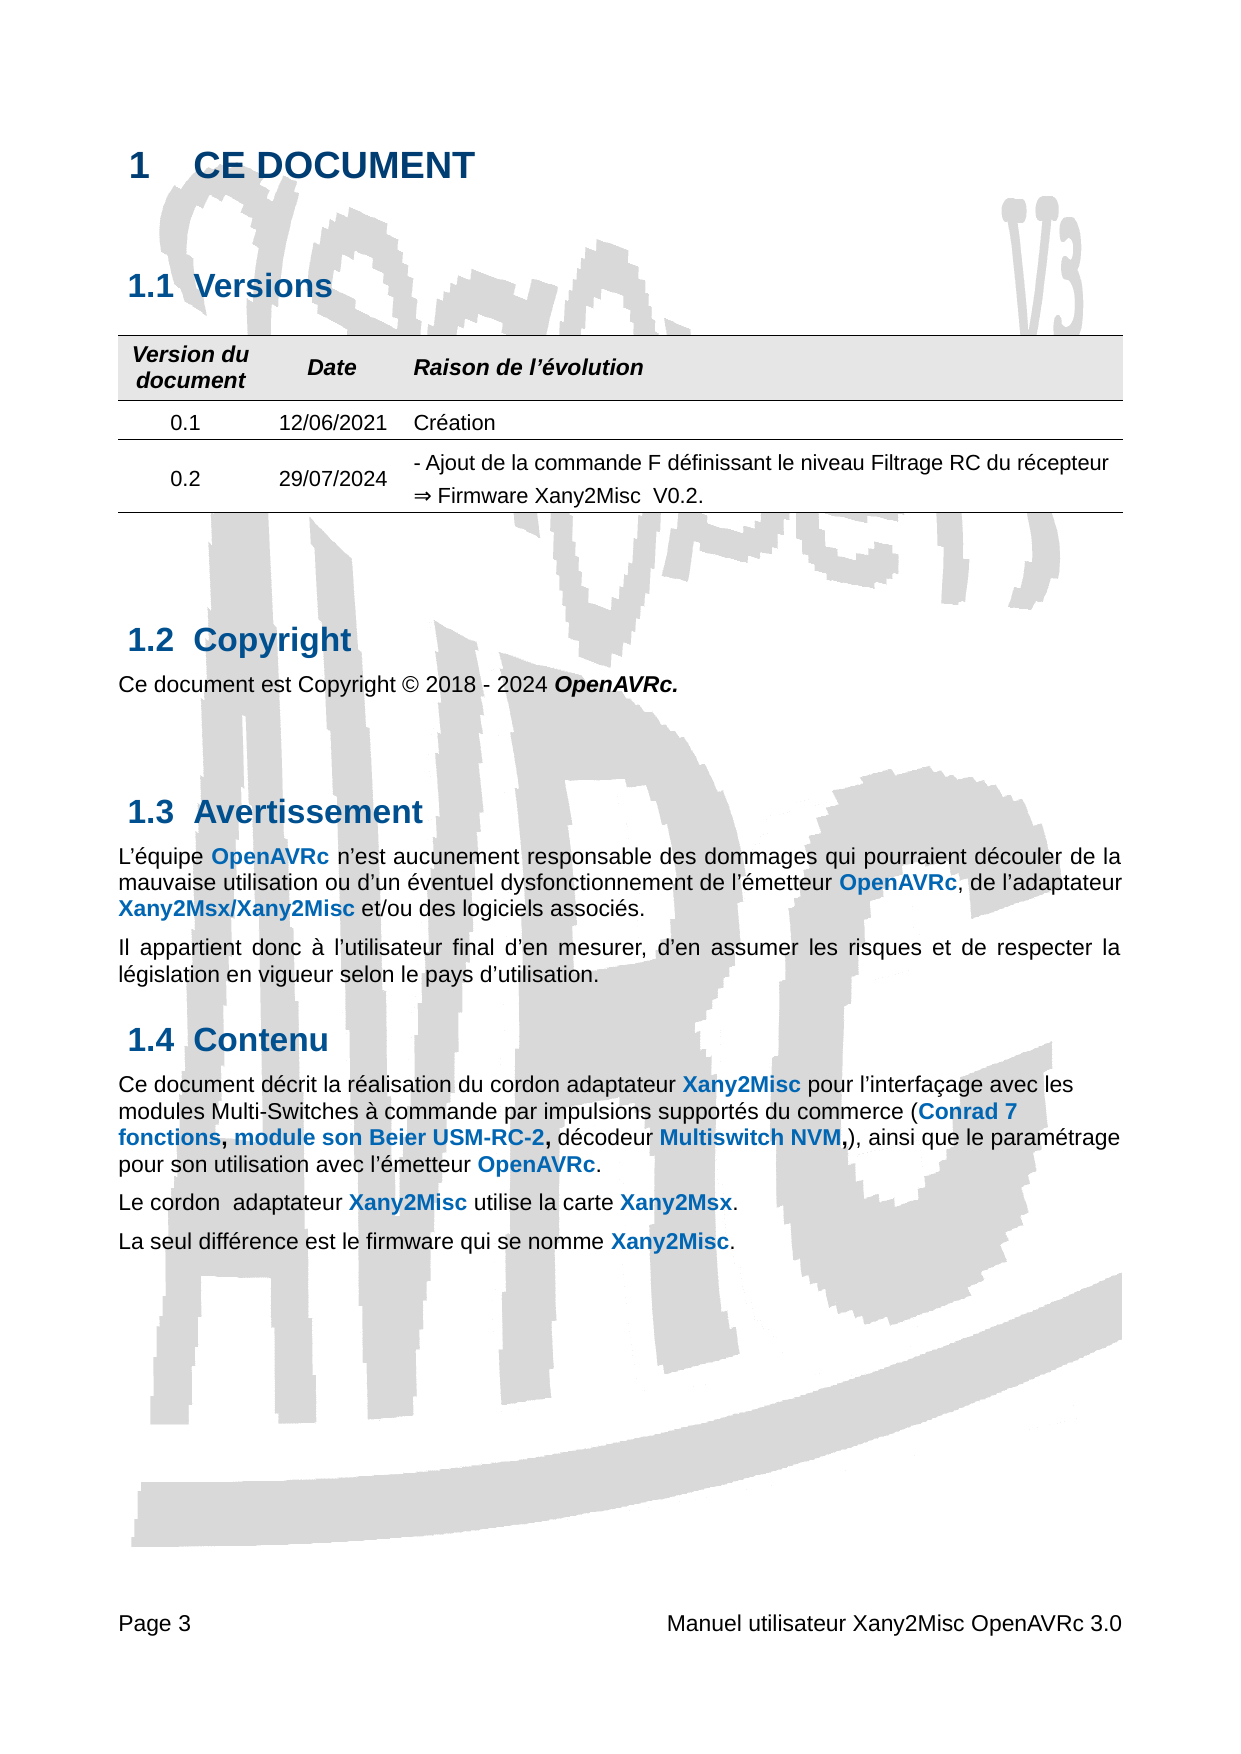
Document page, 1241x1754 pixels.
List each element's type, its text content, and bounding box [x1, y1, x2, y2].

text Le cordon adaptateur Xany2Misc utilise la carte Xany2Msx. [118, 1189, 1122, 1216]
text Ce document est Copyright © 2018 - 2024 OpenAVRc. [118, 671, 1122, 698]
subtitle Versions [118, 266, 1122, 305]
table_header Date [265, 336, 401, 400]
table_cell - Ajout de la commande F définissant le niveau Filtrage RC du récepteur ⇒ Firmware Xany2Misc V0.2. [401, 440, 1123, 512]
subtitle CE DOCUMENT [118, 143, 1122, 187]
table_header Version du document [118, 336, 265, 400]
subtitle Contenu [118, 1020, 1122, 1059]
table_cell Création [401, 401, 1123, 439]
subtitle Copyright [118, 620, 1122, 659]
text Il appartient donc à l’utilisateur final d’en mesurer, d’en assumer les risques et de respecter la législation en vigueur selon le pays d’utilisation. [118, 934, 1122, 987]
text L’équipe OpenAVRc n’est aucunement responsable des dommages qui pourraient découler de la mauvaise utilisation ou d’un éventuel dysfonctionnement de l’émetteur OpenAVRc, de l’adaptateur Xany2Msx/Xany2Misc et/ou des logiciels associés. [118, 843, 1122, 922]
subtitle Avertissement [118, 792, 1122, 830]
table_cell 12/06/2021 [265, 401, 401, 439]
text La seul différence est le firmware qui se nomme Xany2Misc. [118, 1228, 1122, 1254]
table_cell 29/07/2024 [265, 440, 401, 512]
table_header Raison de l’évolution [401, 336, 1123, 400]
table_cell 0.1 [118, 401, 265, 439]
table_cell 0.2 [118, 440, 265, 512]
text Ce document décrit la réalisation du cordon adaptateur Xany2Misc pour l’interfaçage avec les modules Multi-Switches à commande par impulsions supportés du commerce (Conrad 7 fonctions, module son Beier USM-RC-2, décodeur Multiswitch NVM,), ainsi que le paramétrage pour son utilisation avec l’émetteur OpenAVRc. [118, 1071, 1122, 1177]
